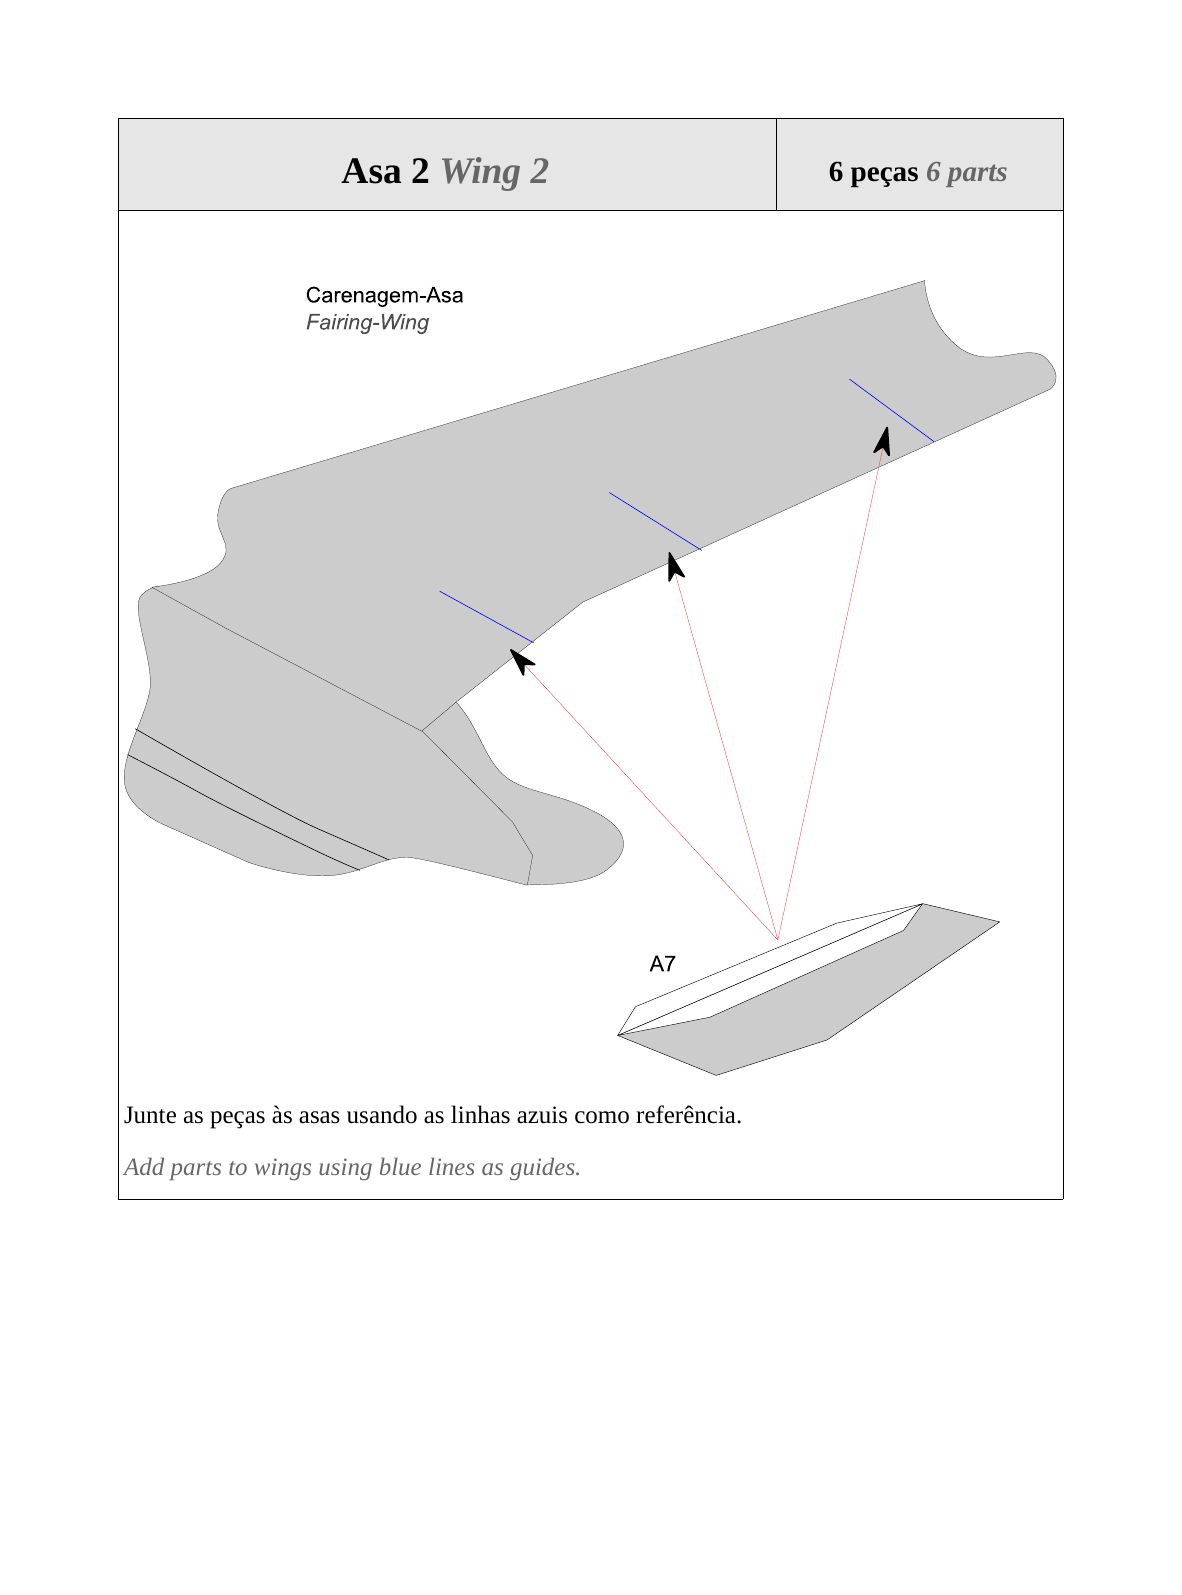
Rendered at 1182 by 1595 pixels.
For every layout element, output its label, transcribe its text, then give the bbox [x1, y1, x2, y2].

table_cell Junte as peças às asas usando as linhas azuis como referência. Add parts to wings using blue lines as guides. [119, 211, 1063, 1198]
table_header Asa 2 Wing 2 [119, 119, 776, 210]
table_header 6 peças 6 parts [777, 119, 1063, 210]
